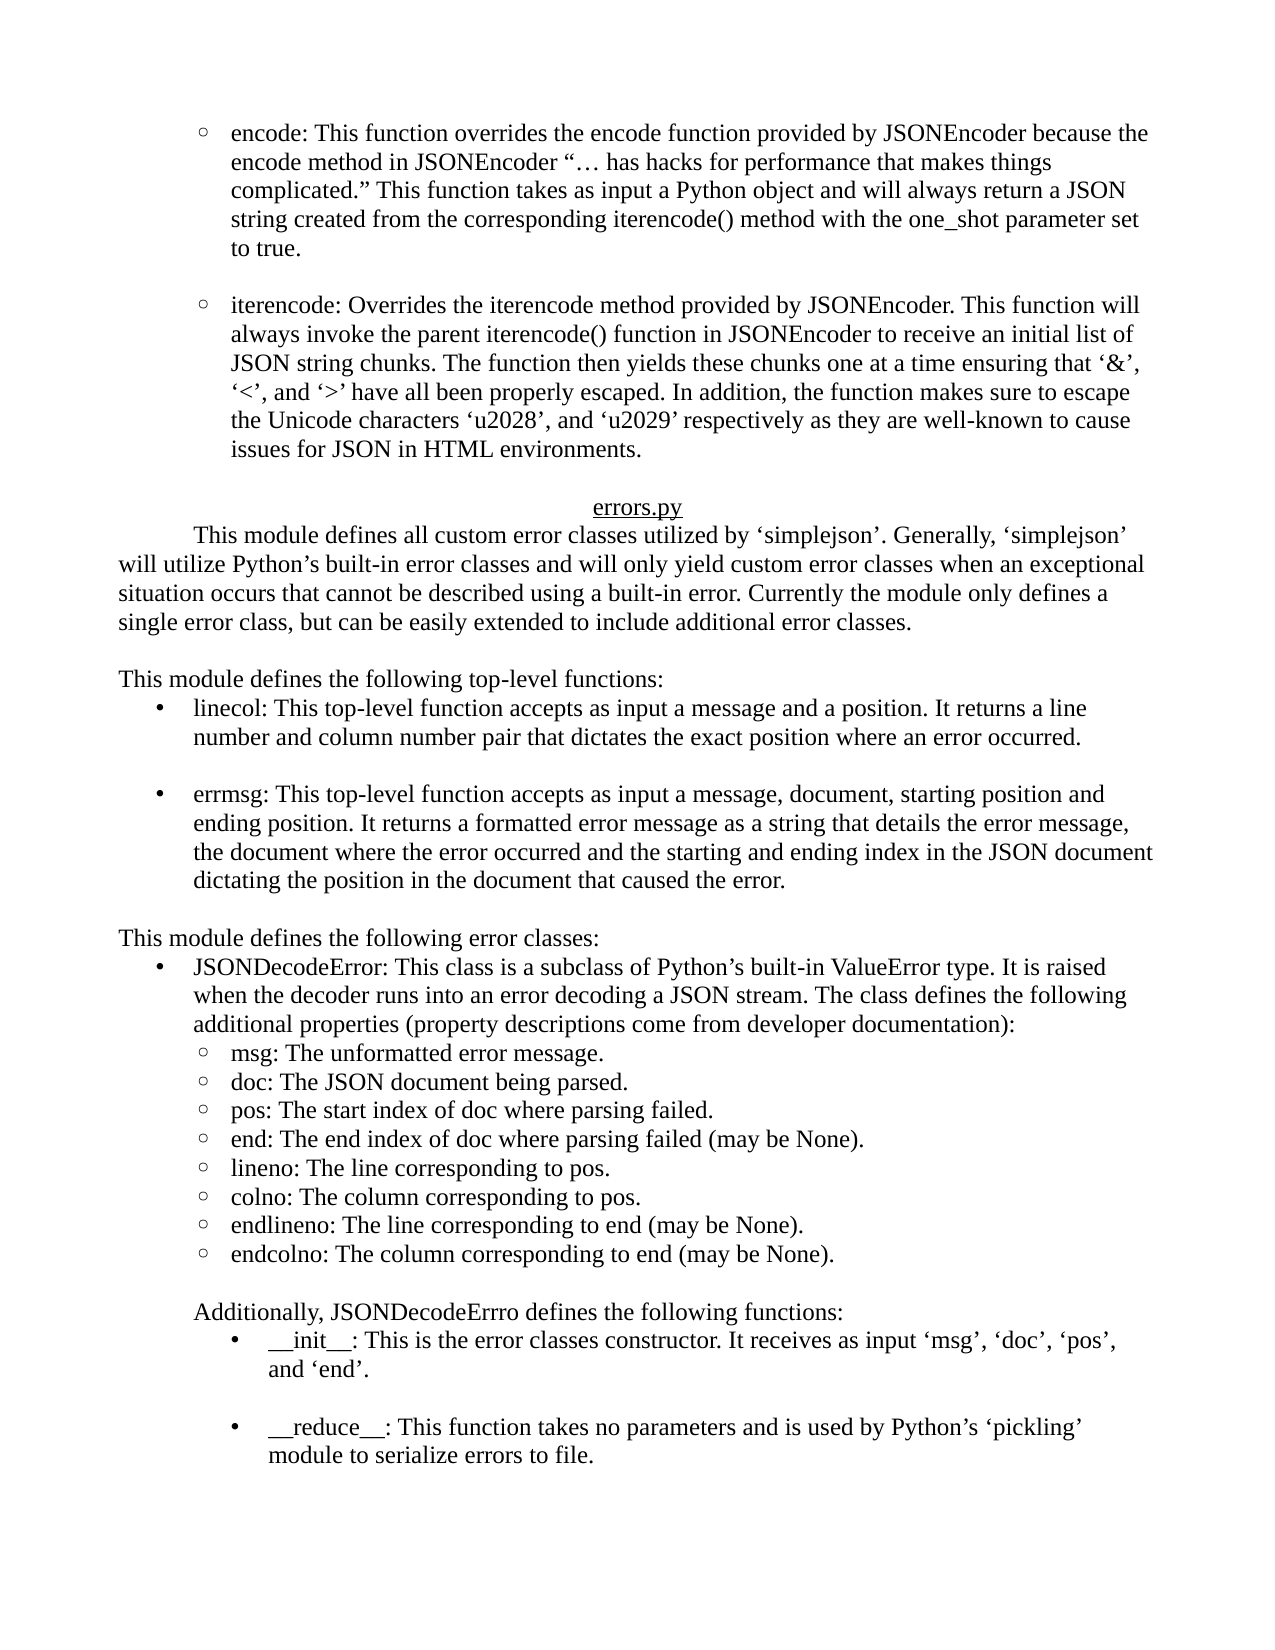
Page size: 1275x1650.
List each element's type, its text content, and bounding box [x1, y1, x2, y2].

text This module defines the following top‑level functions: [118, 664, 1157, 693]
text This module defines the following error classes: [118, 923, 1157, 952]
list pos: The start index of doc where parsing failed. [193, 1096, 1157, 1124]
text errors.py [118, 492, 1157, 521]
list errmsg: This top‑level function accepts as input a message, document, starting position and ending position. It returns a formatted error message as a string that details the error message, the document where the error occurred and the starting and ending index in the JSON document dictating the position in the document that caused the error. [156, 779, 1157, 894]
list colno: The column corresponding to pos. [193, 1182, 1157, 1211]
list iterencode: Overrides the iterencode method provided by JSONEncoder. This function will always invoke the parent iterencode() function in JSONEncoder to receive an initial list of JSON string chunks. The function then yields these chunks one at a time ensuring that ‘&’, ‘<’, and ‘>’ have all been properly escaped. In addition, the function makes sure to escape the Unicode characters ‘u2028’, and ‘u2029’ respectively as they are well‑known to cause issues for JSON in HTML environments. [193, 291, 1157, 463]
list encode: This function overrides the encode function provided by JSONEncoder because the encode method in JSONEncoder “… has hacks for performance that makes things complicated.” This function takes as input a Python object and will always return a JSON string created from the corresponding iterencode() method with the one_shot parameter set to true. [193, 118, 1157, 262]
list JSONDecodeError: This class is a subclass of Python’s built‑in ValueError type. It is raised when the decoder runs into an error decoding a JSON stream. The class defines the following additional properties (property descriptions come from developer documentation): [156, 952, 1157, 1038]
list __init__: This is the error classes constructor. It receives as input ‘msg’, ‘doc’, ‘pos’, and ‘end’. [231, 1326, 1157, 1383]
list doc: The JSON document being parsed. [193, 1067, 1157, 1096]
list lineno: The line corresponding to pos. [193, 1153, 1157, 1182]
list msg: The unformatted error message. [193, 1038, 1157, 1067]
text Additionally, JSONDecodeErrro defines the following functions: [118, 1297, 1157, 1326]
list end: The end index of doc where parsing failed (may be None). [193, 1124, 1157, 1153]
list linecol: This top‑level function accepts as input a message and a position. It returns a line number and column number pair that dictates the exact position where an error occurred. [156, 693, 1157, 751]
list __reduce__: This function takes no parameters and is used by Python’s ‘pickling’ module to serialize errors to file. [231, 1412, 1157, 1469]
list endlineno: The line corresponding to end (may be None). [193, 1211, 1157, 1239]
text This module defines all custom error classes utilized by ‘simplejson’. Generally, ‘simplejson’ will utilize Python’s built‑in error classes and will only yield custom error classes when an exceptional situation occurs that cannot be described using a built‑in error. Currently the module only defines a single error class, but can be easily extended to include additional error classes. [118, 521, 1157, 636]
list endcolno: The column corresponding to end (may be None). [193, 1239, 1157, 1268]
